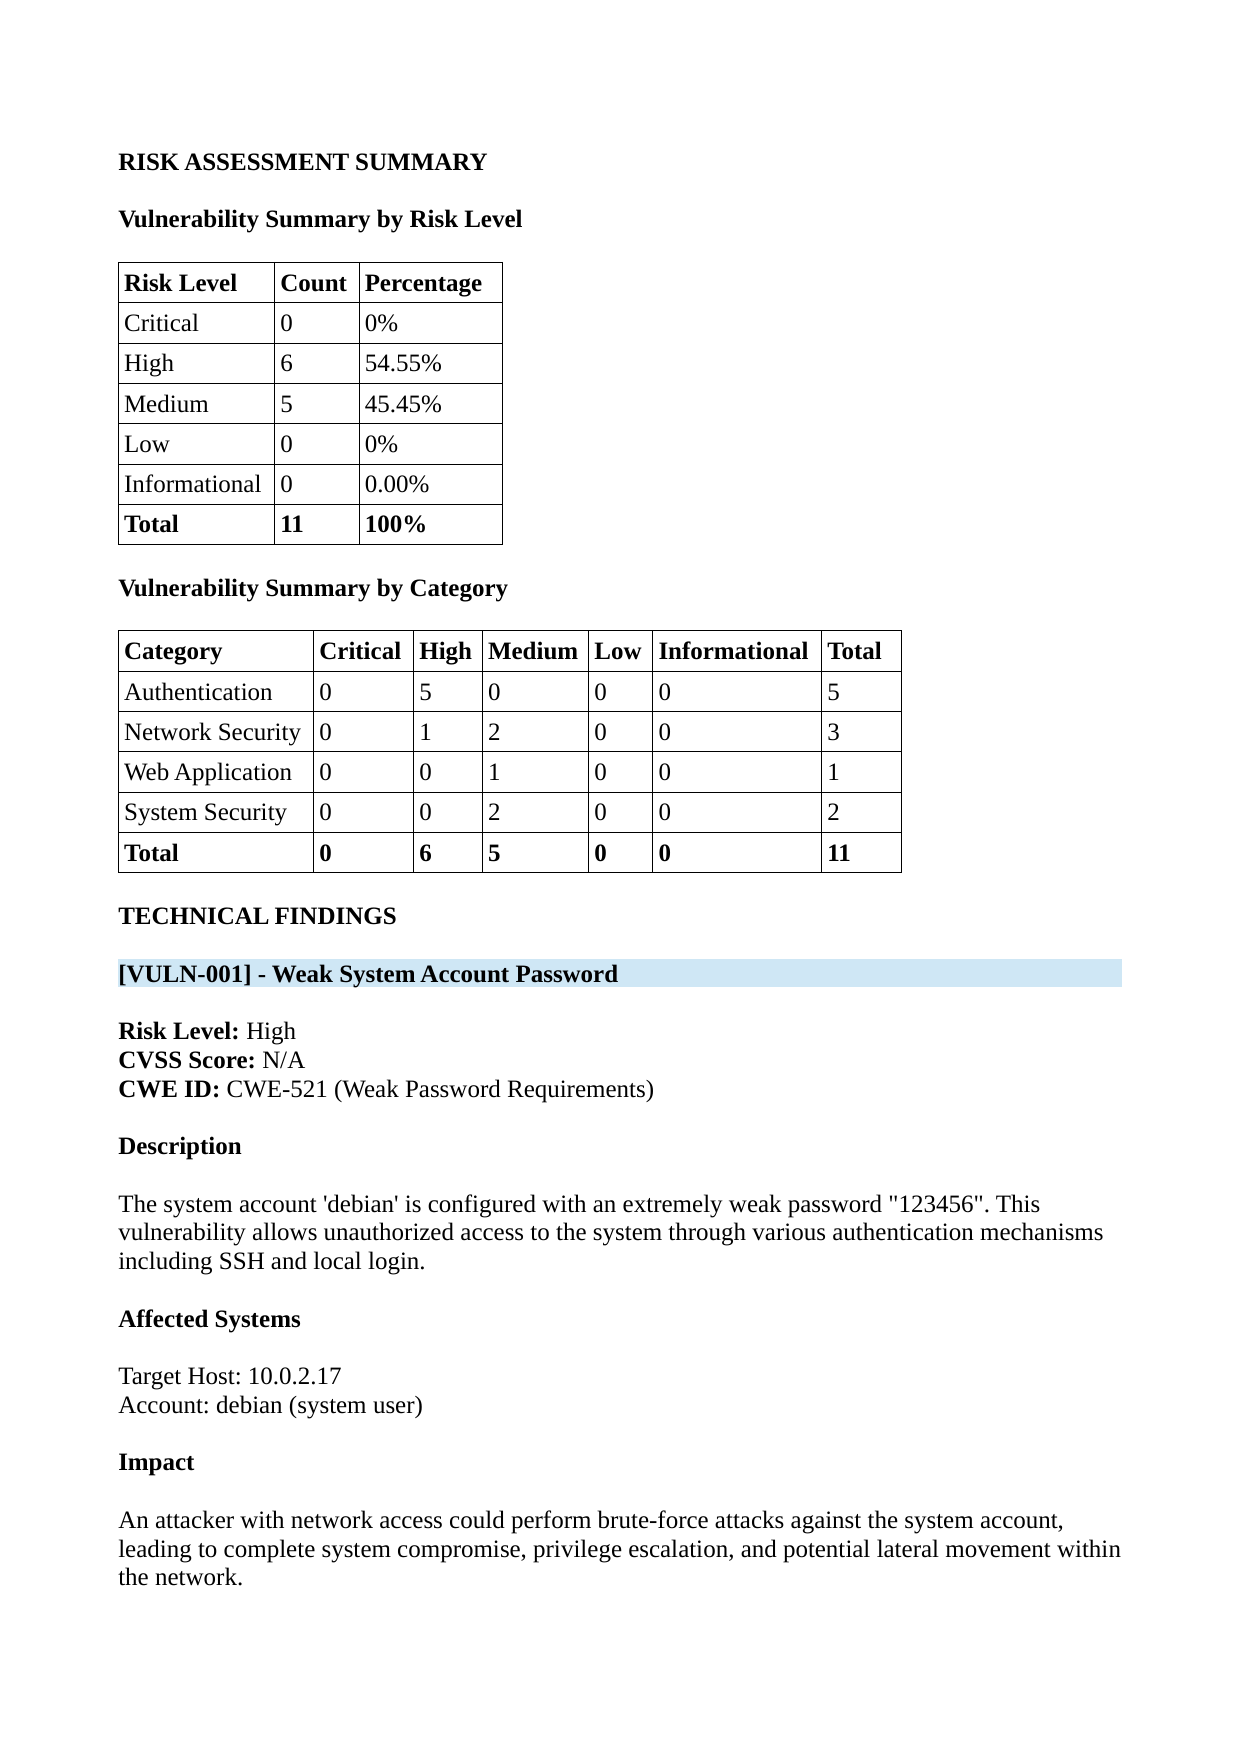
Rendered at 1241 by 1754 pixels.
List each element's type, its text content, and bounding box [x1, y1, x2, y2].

table_header Informational [653, 631, 821, 671]
table_cell 1 [822, 752, 901, 792]
table_header Count [275, 263, 359, 302]
table_cell 0 [653, 793, 821, 832]
table_cell 0 [653, 672, 821, 711]
table_cell Total [119, 833, 313, 872]
text CVSS Score: N/A [118, 1045, 1122, 1074]
table_cell Total [119, 505, 274, 544]
text CWE ID: CWE-521 (Weak Password Requirements) [118, 1074, 1122, 1102]
table_cell Informational [119, 465, 274, 504]
table_cell 1 [414, 712, 482, 751]
table_cell 0 [314, 793, 413, 832]
table_cell 0 [653, 833, 821, 872]
table_cell 0 [314, 672, 413, 711]
table_header High [414, 631, 482, 671]
table_cell 0 [314, 712, 413, 751]
table_cell 5 [414, 672, 482, 711]
table_header Percentage [360, 263, 502, 302]
table_cell 0 [653, 752, 821, 792]
text Description [118, 1131, 1122, 1160]
table_cell 0 [275, 465, 359, 504]
table_cell 3 [822, 712, 901, 751]
table_cell 0 [414, 752, 482, 792]
table_cell 5 [483, 833, 588, 872]
text [VULN-001] - Weak System Account Password [118, 959, 1122, 987]
table_cell 5 [822, 672, 901, 711]
text Impact [118, 1447, 1122, 1476]
table_header Total [822, 631, 901, 671]
text The system account 'debian' is configured with an extremely weak password "123456". This vulnerability allows unauthorized access to the system through various authentication mechanisms including SSH and local login. [118, 1189, 1122, 1275]
table_cell 0,00% [360, 465, 502, 504]
table_cell 11 [275, 505, 359, 544]
table_cell Medium [119, 384, 274, 423]
table_cell Network Security [119, 712, 313, 751]
table_cell 0 [314, 752, 413, 792]
table_cell Authentication [119, 672, 313, 711]
text Target Host: 10.0.2.17 [118, 1361, 1122, 1390]
table_cell Low [119, 424, 274, 463]
table_cell Critical [119, 303, 274, 342]
table_cell 2 [483, 793, 588, 832]
text Affected Systems [118, 1304, 1122, 1332]
text RISK ASSESSMENT SUMMARY [118, 147, 1122, 176]
text An attacker with network access could perform brute-force attacks against the system account, leading to complete system compromise, privilege escalation, and potential lateral movement within the network. [118, 1505, 1122, 1591]
table_cell 2 [483, 712, 588, 751]
table_cell 45,45% [360, 384, 502, 423]
table_header Category [119, 631, 313, 671]
table_header Medium [483, 631, 588, 671]
text Risk Level: High [118, 1016, 1122, 1045]
table_cell 2 [822, 793, 901, 832]
table_cell 0% [360, 303, 502, 342]
table_cell 0 [589, 833, 652, 872]
table_cell 6 [414, 833, 482, 872]
text Vulnerability Summary by Risk Level [118, 204, 1122, 233]
table_cell 1 [483, 752, 588, 792]
table_cell High [119, 344, 274, 383]
table_cell 0 [275, 424, 359, 463]
table_cell 6 [275, 344, 359, 383]
table_cell 0 [483, 672, 588, 711]
table_cell System Security [119, 793, 313, 832]
table_cell Web Application [119, 752, 313, 792]
table_cell 54,55% [360, 344, 502, 383]
table_header Risk Level [119, 263, 274, 302]
table_header Low [589, 631, 652, 671]
table_header Critical [314, 631, 413, 671]
table_cell 0 [589, 793, 652, 832]
table_cell 0 [589, 752, 652, 792]
table_cell 0 [589, 672, 652, 711]
table_cell 11 [822, 833, 901, 872]
table_cell 0 [589, 712, 652, 751]
text Vulnerability Summary by Category [118, 573, 1122, 602]
table_cell 0 [414, 793, 482, 832]
table_cell 0 [314, 833, 413, 872]
table_cell 0% [360, 424, 502, 463]
text Account: debian (system user) [118, 1390, 1122, 1419]
text TECHNICAL FINDINGS [118, 901, 1122, 930]
table_cell 0 [275, 303, 359, 342]
table_cell 5 [275, 384, 359, 423]
table_cell 0 [653, 712, 821, 751]
table_cell 100% [360, 505, 502, 544]
